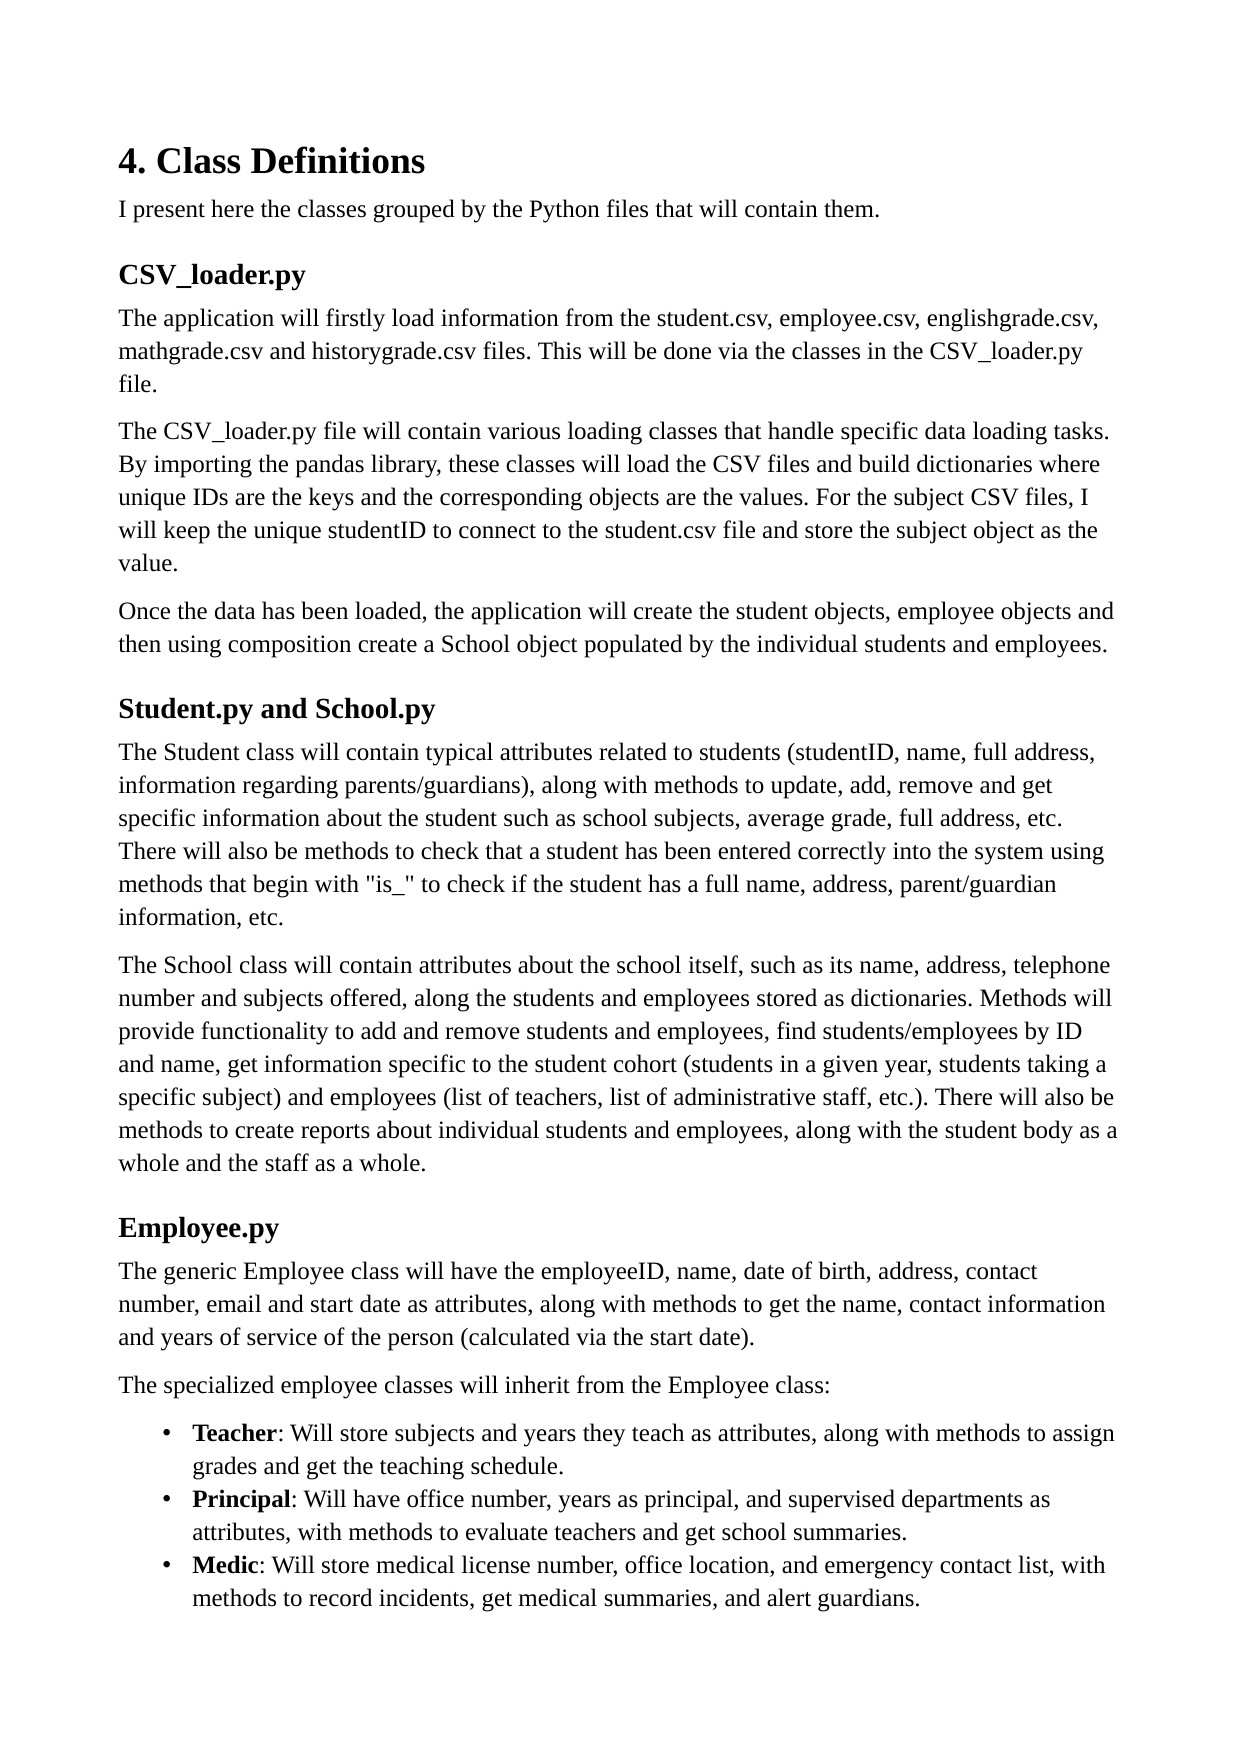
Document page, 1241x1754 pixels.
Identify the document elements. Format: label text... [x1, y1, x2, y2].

subtitle 4. Class Definitions [118, 139, 1122, 182]
text The specialized employee classes will inherit from the Employee class: [118, 1370, 1122, 1399]
subtitle Employee.py [118, 1210, 1122, 1244]
text The CSV_loader.py file will contain various loading classes that handle specific data loading tasks. By importing the pandas library, these classes will load the CSV files and build dictionaries where unique IDs are the keys and the corresponding objects are the values. For the subject CSV files, I will keep the unique studentID to connect to the student.csv file and store the subject object as the value. [118, 416, 1122, 577]
text The generic Employee class will have the employeeID, name, date of birth, address, contact number, email and start date as attributes, along with methods to get the name, contact information and years of service of the person (calculated via the start date). [118, 1256, 1122, 1351]
text The School class will contain attributes about the school itself, such as its name, address, telephone number and subjects offered, along the students and employees stored as dictionaries. Methods will provide functionality to add and remove students and employees, find students/employees by ID and name, get information specific to the student cohort (students in a given year, students taking a specific subject) and employees (list of teachers, list of administrative staff, etc.). There will also be methods to create reports about individual students and employees, along with the student body as a whole and the staff as a whole. [118, 950, 1122, 1177]
text The Student class will contain typical attributes related to students (studentID, name, full address, information regarding parents/guardians), along with methods to update, add, remove and get specific information about the student such as school subjects, average grade, full address, etc. There will also be methods to check that a student has been entered correctly into the system using methods that begin with "is_" to check if the student has a full name, address, parent/guardian information, etc. [118, 737, 1122, 931]
list Medic: Will store medical license number, office location, and emergency contact list, with methods to record incidents, get medical summaries, and alert guardians. [162, 1550, 1122, 1612]
list Teacher: Will store subjects and years they teach as attributes, along with methods to assign grades and get the teaching schedule. [162, 1418, 1122, 1479]
text The application will firstly load information from the student.csv, employee.csv, englishgrade.csv, mathgrade.csv and historygrade.csv files. This will be done via the classes in the CSV_loader.py file. [118, 303, 1122, 398]
list Principal: Will have office number, years as principal, and supervised departments as attributes, with methods to evaluate teachers and get school summaries. [162, 1484, 1122, 1546]
subtitle CSV_loader.py [118, 257, 1122, 290]
subtitle Student.py and School.py [118, 691, 1122, 725]
text Once the data has been loaded, the application will create the student objects, employee objects and then using composition create a School object populated by the individual students and employees. [118, 596, 1122, 658]
text I present here the classes grouped by the Python files that will contain them. [118, 194, 1122, 223]
